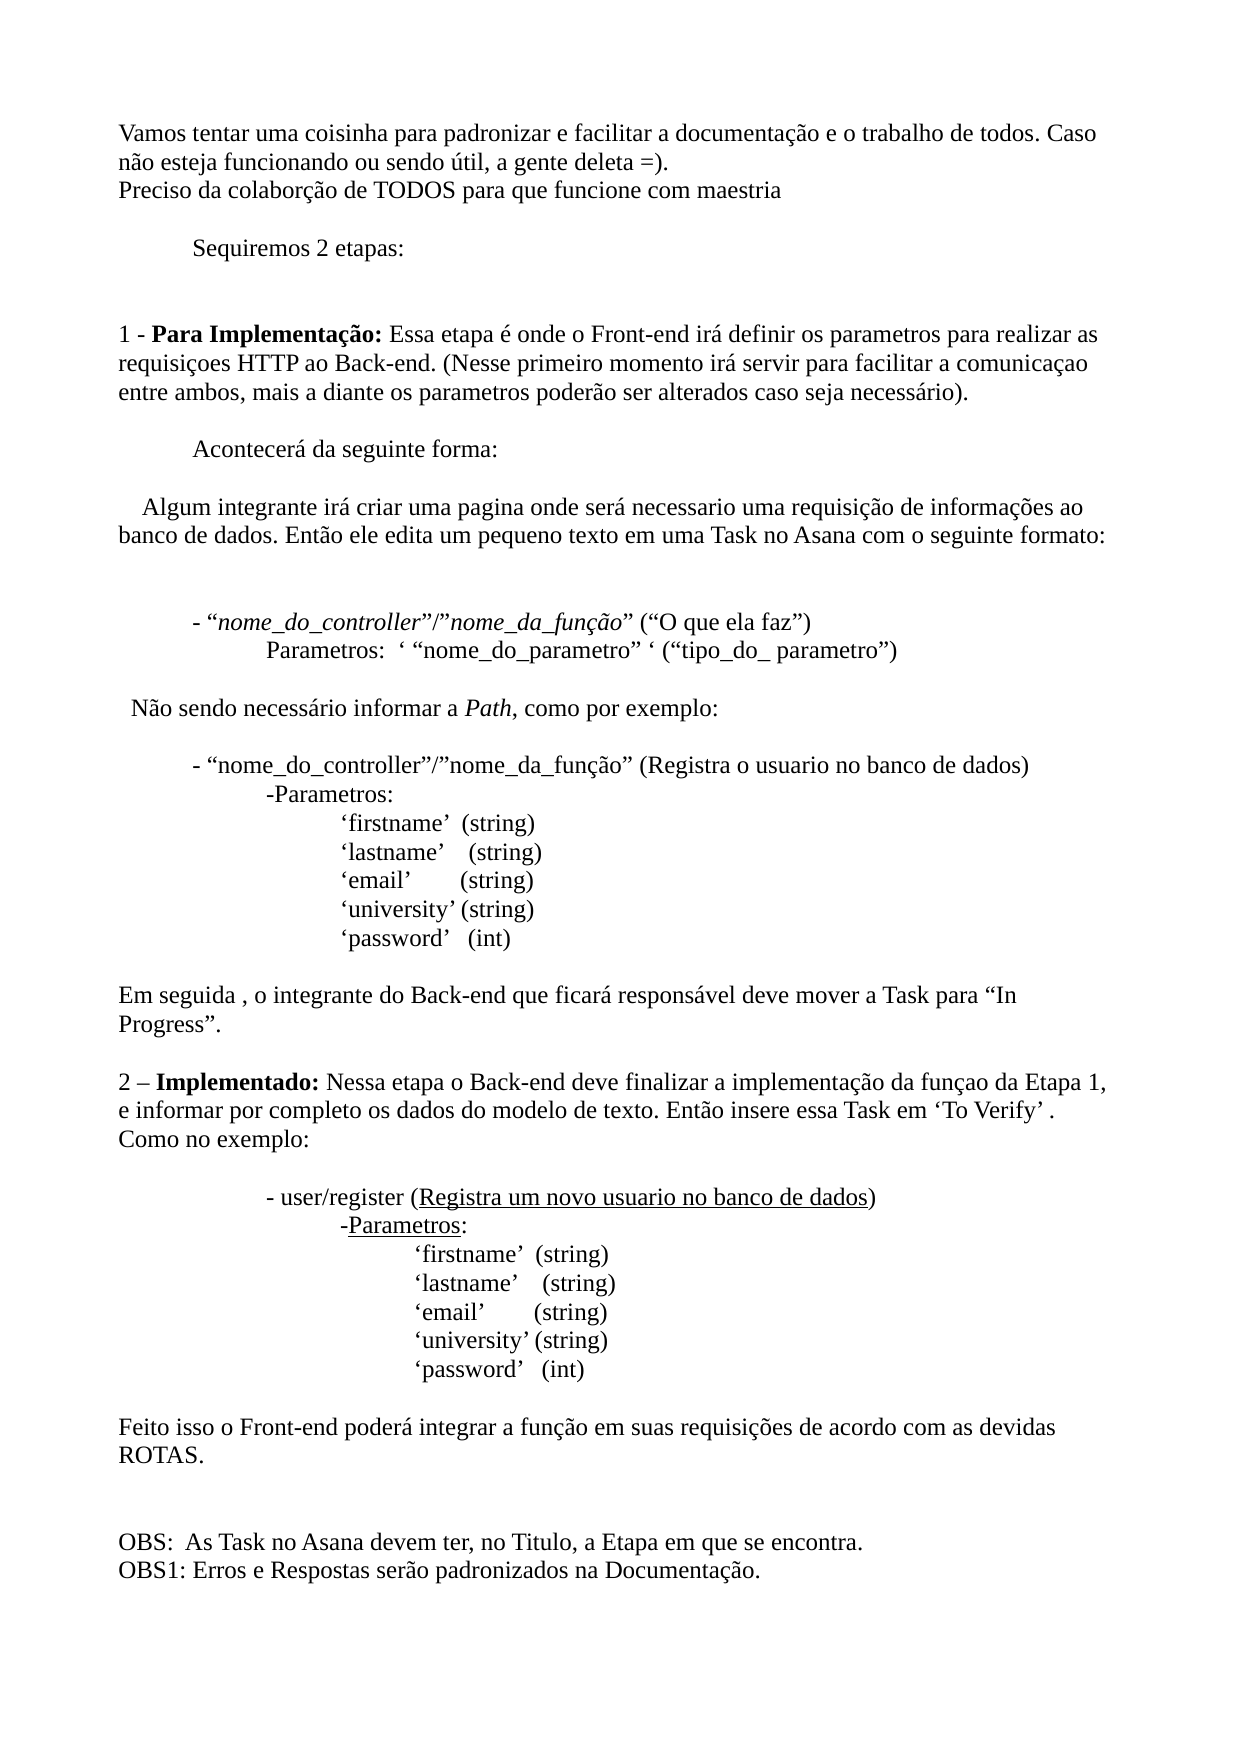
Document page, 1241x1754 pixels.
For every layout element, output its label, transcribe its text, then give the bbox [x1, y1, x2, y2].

text Algum integrante irá criar uma pagina onde será necessario uma requisição de informações ao banco de dados. Então ele edita um pequeno texto em uma Task no Asana com o seguinte formato: [118, 492, 1122, 549]
text Sequiremos 2 etapas: [118, 233, 1122, 262]
text OBS1: Erros e Respostas serão padronizados na Documentação. [118, 1556, 1122, 1584]
text ‘lastname’ (string) [118, 1268, 1122, 1297]
text ‘university’ (string) [118, 894, 1122, 923]
text Feito isso o Front-end poderá integrar a função em suas requisições de acordo com as devidas ROTAS. [118, 1412, 1122, 1469]
text ‘password’ (int) [118, 1354, 1122, 1383]
text ‘email’ (string) [118, 1297, 1122, 1326]
text 2 – Implementado: Nessa etapa o Back-end deve finalizar a implementação da funçao da Etapa 1, e informar por completo os dados do modelo de texto. Então insere essa Task em ‘To Verify’ . Como no exemplo: [118, 1067, 1122, 1153]
text Em seguida , o integrante do Back-end que ficará responsável deve mover a Task para “In Progress”. [118, 981, 1122, 1038]
text ‘university’ (string) [118, 1326, 1122, 1354]
text OBS: As Task no Asana devem ter, no Titulo, a Etapa em que se encontra. [118, 1527, 1122, 1556]
text -Parametros: [118, 779, 1122, 808]
text - “nome_do_controller”/”nome_da_função” (Registra o usuario no banco de dados) [118, 751, 1122, 779]
text ‘firstname’ (string) [118, 808, 1122, 837]
text Preciso da colaborção de TODOS para que funcione com maestria [118, 176, 1122, 204]
text ‘password’ (int) [118, 923, 1122, 952]
text ‘lastname’ (string) [118, 837, 1122, 866]
text Parametros: ‘ “nome_do_parametro” ‘ (“tipo_do_ parametro”) [118, 636, 1122, 664]
text - user/register (Registra um novo usuario no banco de dados) [118, 1182, 1122, 1211]
text Não sendo necessário informar a Path, como por exemplo: [118, 693, 1122, 722]
text 1 - Para Implementação: Essa etapa é onde o Front-end irá definir os parametros para realizar as requisiçoes HTTP ao Back-end. (Nesse primeiro momento irá servir para facilitar a comunicaçao entre ambos, mais a diante os parametros poderão ser alterados caso seja necessário). [118, 319, 1122, 406]
text Vamos tentar uma coisinha para padronizar e facilitar a documentação e o trabalho de todos. Caso não esteja funcionando ou sendo útil, a gente deleta =). [118, 118, 1122, 176]
text -Parametros: [118, 1211, 1122, 1239]
text Acontecerá da seguinte forma: [118, 434, 1122, 463]
text ‘firstname’ (string) [118, 1239, 1122, 1268]
text - “nome_do_controller”/”nome_da_função” (“O que ela faz”) [118, 607, 1122, 636]
text ‘email’ (string) [118, 866, 1122, 894]
